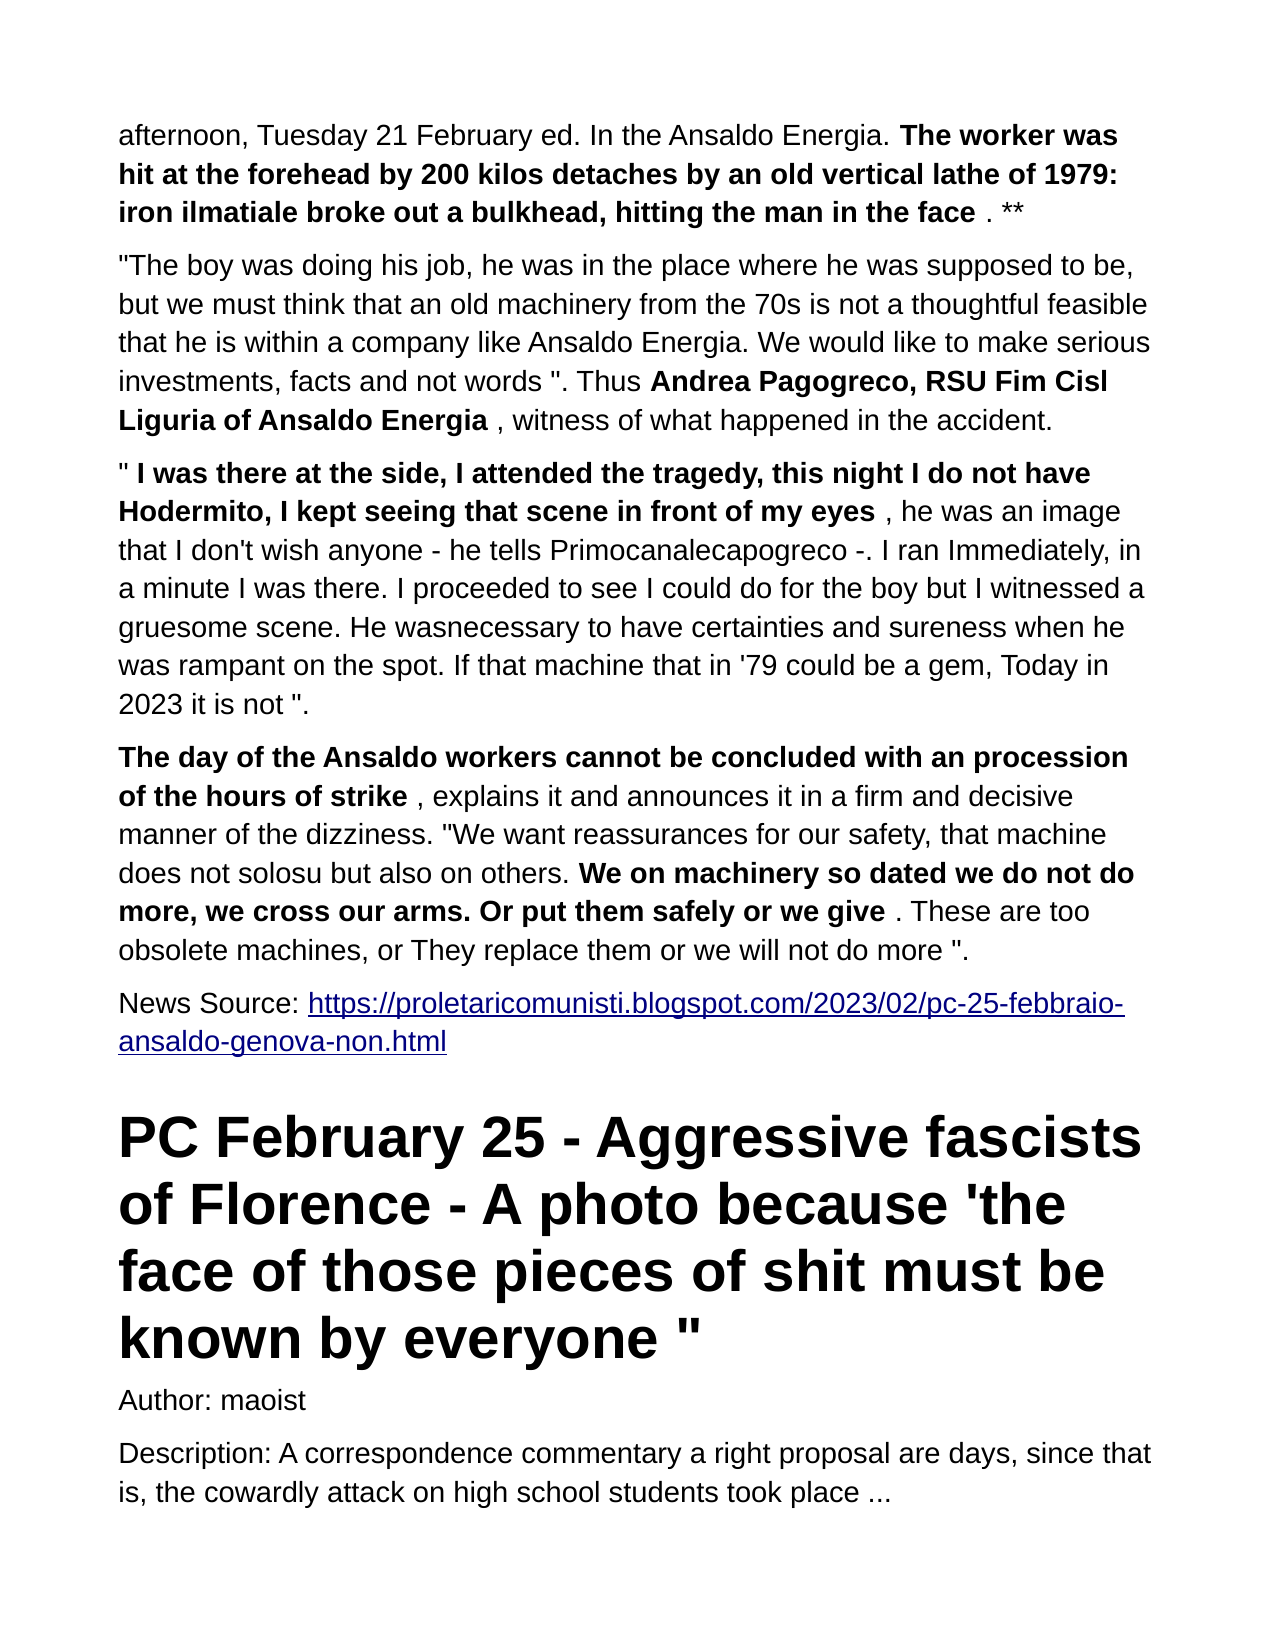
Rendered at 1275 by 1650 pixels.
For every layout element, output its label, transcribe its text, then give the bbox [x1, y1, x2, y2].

text News Source: https://proletaricomunisti.blogspot.com/2023/02/pc-25-febbraio-ansaldo-genova-non.html [118, 986, 1157, 1058]
text Author: maoist [118, 1383, 1157, 1417]
text afternoon, Tuesday 21 February ed. In the Ansaldo Energia. The worker was hit at the forehead by 200 kilos detaches by an old vertical lathe of 1979: iron ilmatiale broke out a bulkhead, hitting the man in the face . ** [118, 118, 1157, 229]
text " I was there at the side, I attended the tragedy, this night I do not have Hodermito, I kept seeing that scene in front of my eyes , he was an image that I don't wish anyone - he tells Primocanalecapogreco -. I ran Immediately, in a minute I was there. I proceeded to see I could do for the boy but I witnessed a gruesome scene. He wasnecessary to have certainties and sureness when he was rampant on the spot. If that machine that in '79 could be a gem, Today in 2023 it is not ". [118, 456, 1157, 720]
text "The boy was doing his job, he was in the place where he was supposed to be, but we must think that an old machinery from the 70s is not a thoughtful feasible that he is within a company like Ansaldo Energia. We would like to make serious investments, facts and not words ". Thus Andrea Pagogreco, RSU Fim Cisl Liguria of Ansaldo Energia , witness of what happened in the accident. [118, 248, 1157, 436]
text Description: A correspondence commentary a right proposal are days, since that is, the cowardly attack on high school students took place ... [118, 1436, 1157, 1508]
subtitle PC February 25 - Aggressive fascists of Florence - A photo because 'the face of those pieces of shit must be known by everyone " [118, 1102, 1157, 1371]
text The day of the Ansaldo workers cannot be concluded with an procession of the hours of strike , explains it and announces it in a firm and decisive manner of the dizziness. "We want reassurances for our safety, that machine does not solosu but also on others. We on machinery so dated we do not do more, we cross our arms. Or put them safely or we give . These are too obsolete machines, or They replace them or we will not do more ". [118, 740, 1157, 966]
